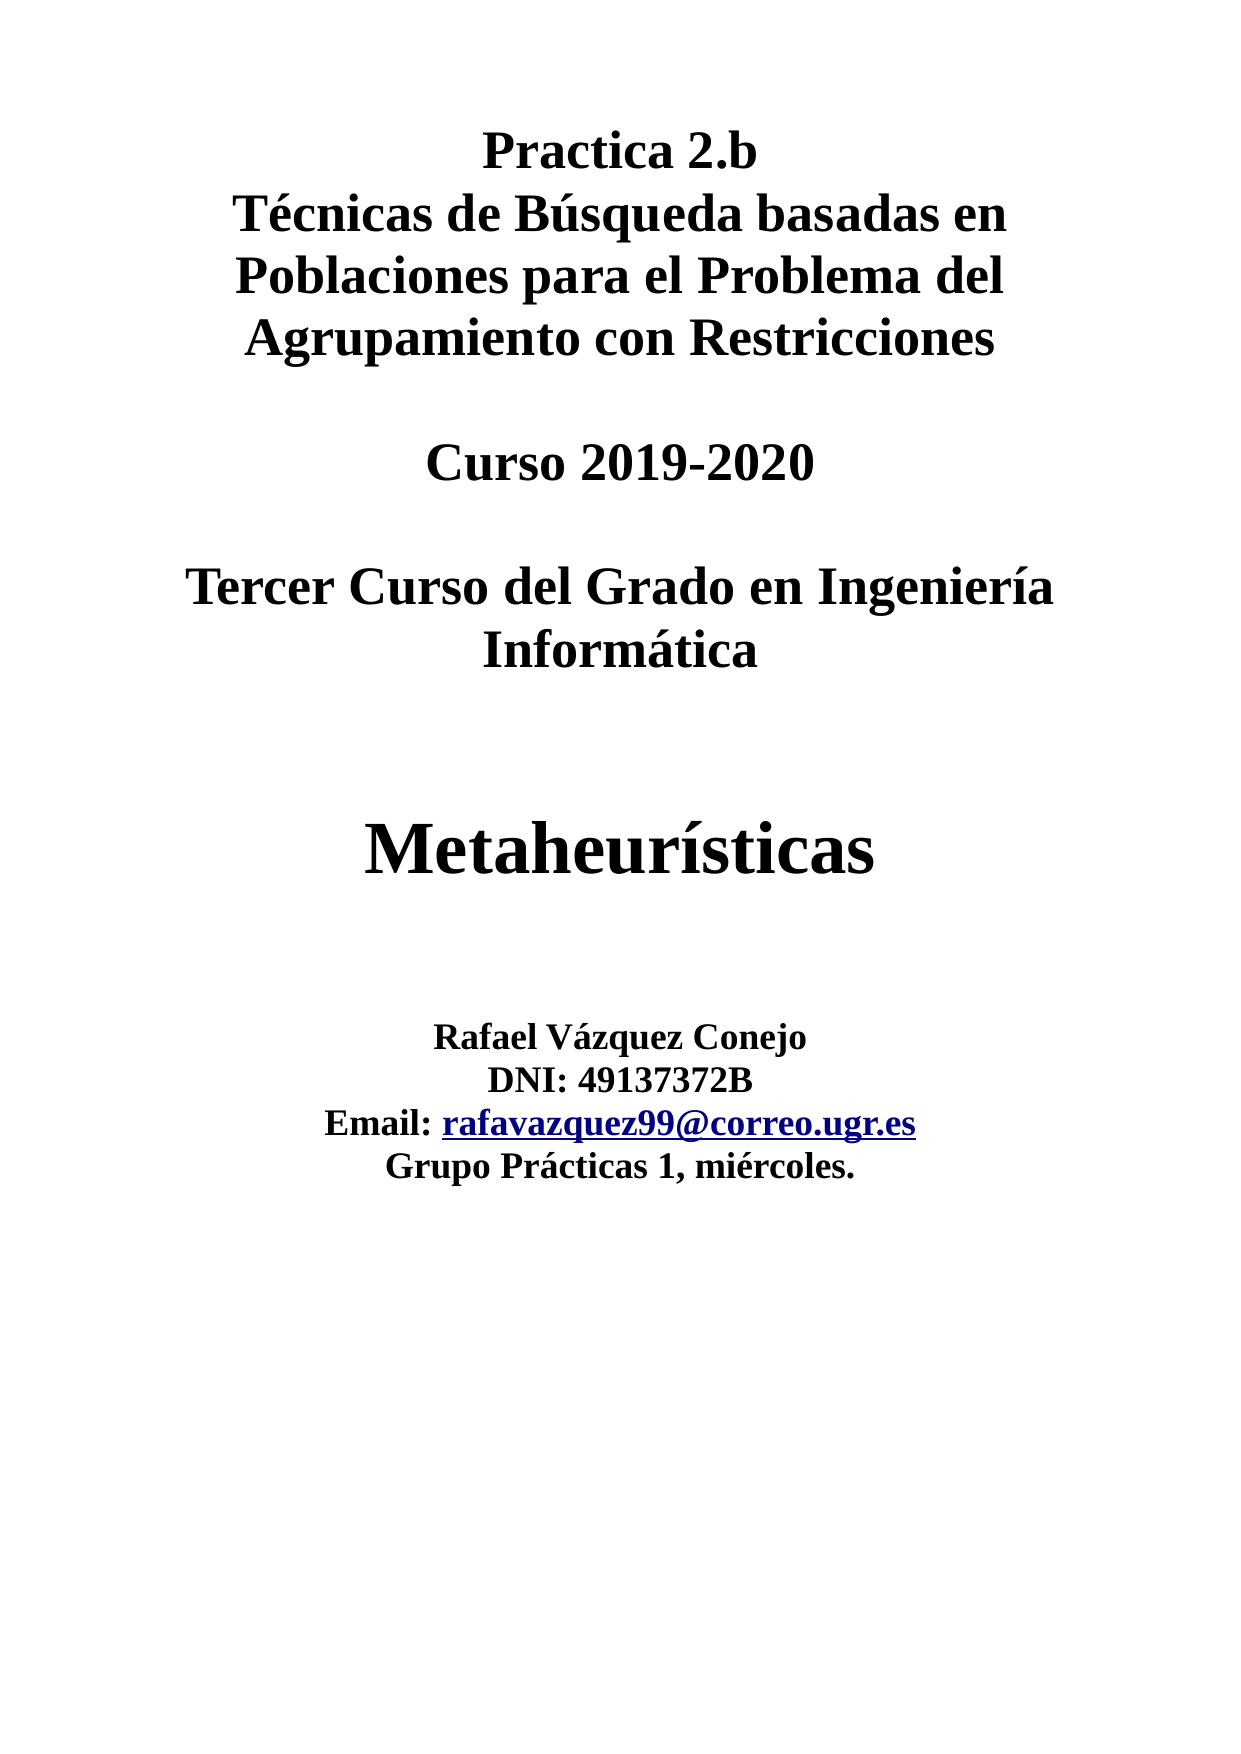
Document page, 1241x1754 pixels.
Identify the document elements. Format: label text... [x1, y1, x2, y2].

text Practica 2.b [118, 118, 1122, 180]
text Tercer Curso del Grado en Ingeniería Informática [118, 554, 1122, 679]
text Curso 2019-2020 [118, 429, 1122, 492]
text Metaheurísticas [118, 803, 1122, 889]
text Email: rafavazquez99@correo.ugr.es [118, 1100, 1122, 1143]
text Técnicas de Búsqueda basadas en Poblaciones para el Problema del [118, 180, 1122, 305]
text Rafael Vázquez Conejo [118, 1014, 1122, 1057]
text Agrupamiento con Restricciones [118, 305, 1122, 367]
text Grupo Prácticas 1, miércoles. [118, 1143, 1122, 1187]
text DNI: 49137372B [118, 1057, 1122, 1100]
